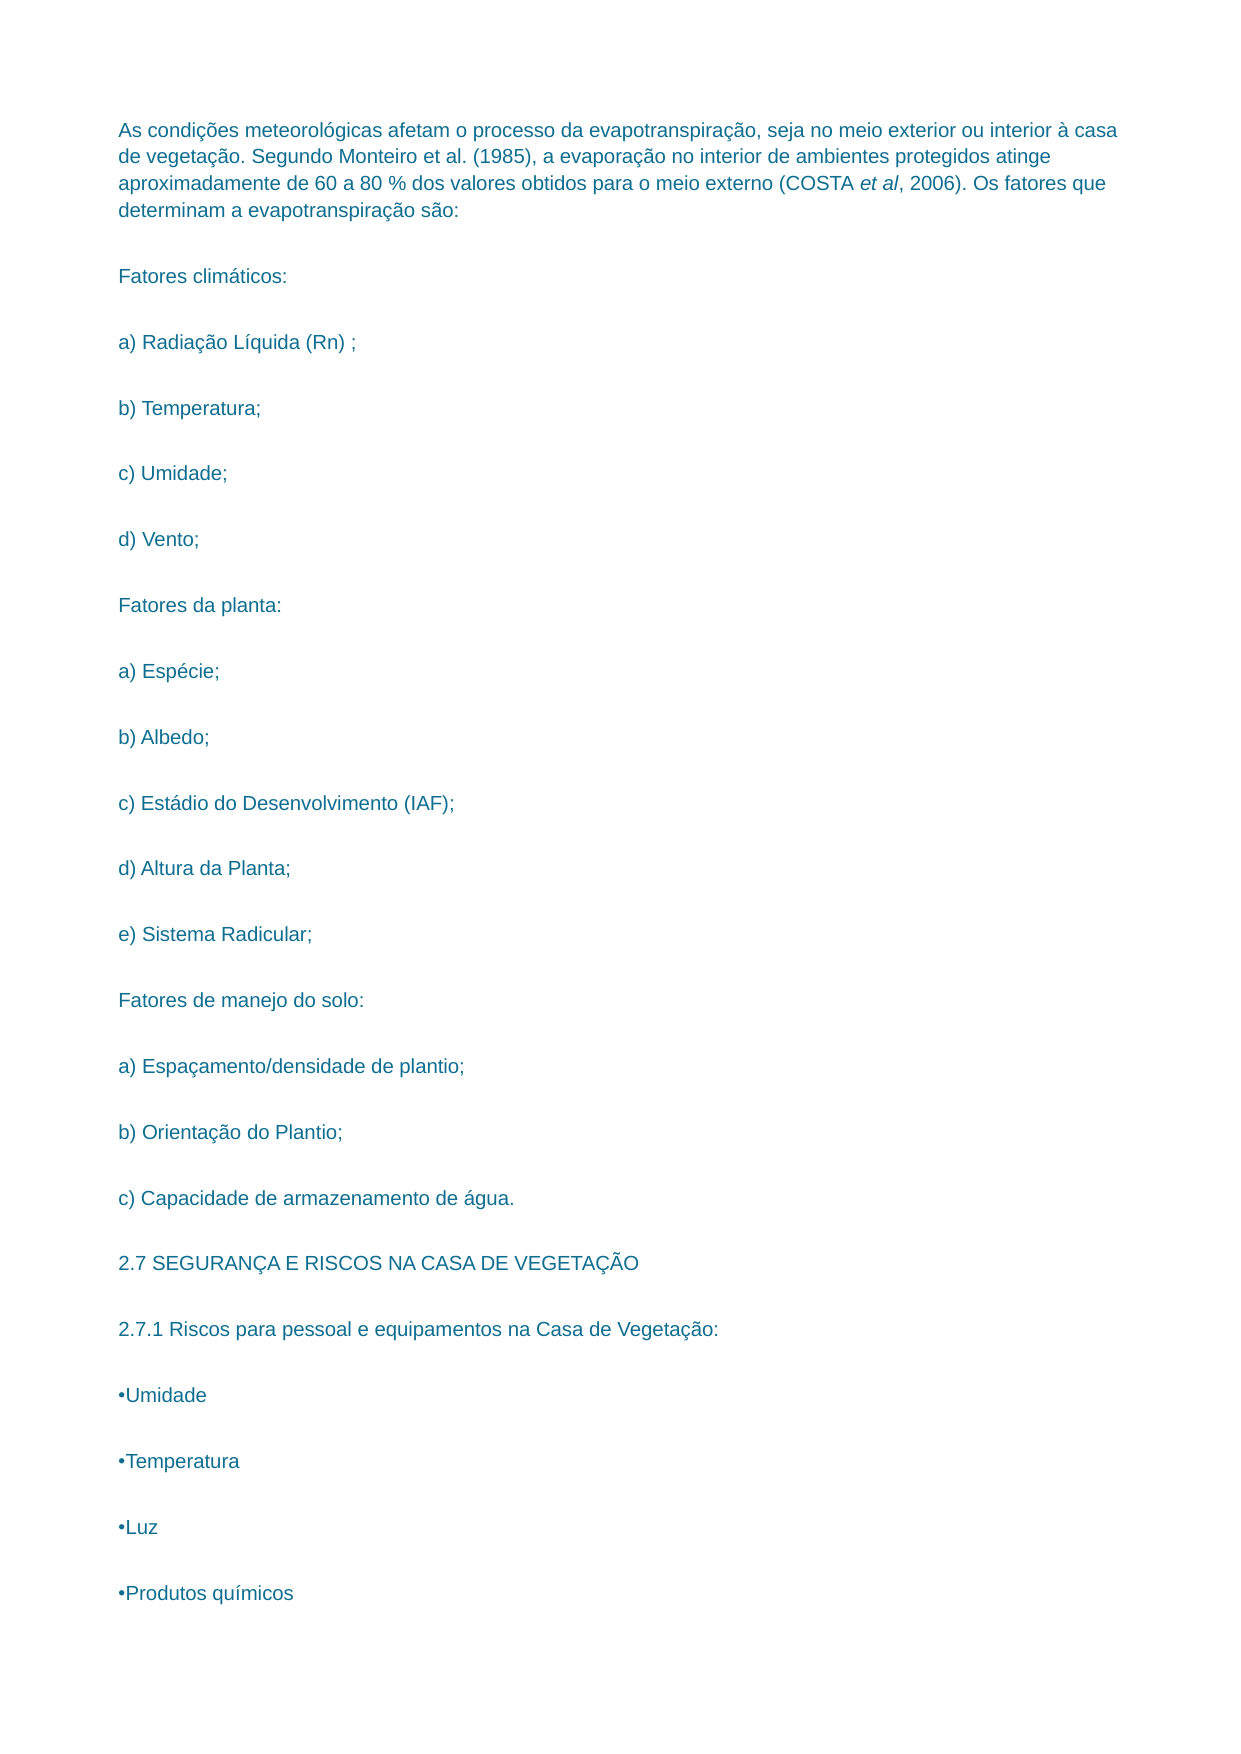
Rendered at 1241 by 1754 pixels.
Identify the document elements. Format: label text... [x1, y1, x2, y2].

text a) Espécie; [118, 659, 1122, 683]
text 2.7 SEGURANÇA E RISCOS NA CASA DE VEGETAÇÃO [118, 1252, 1122, 1275]
list Produtos químicos [118, 1581, 1122, 1605]
list Umidade [118, 1383, 1122, 1407]
text c) Estádio do Desenvolvimento (IAF); [118, 791, 1122, 814]
text Fatores de manejo do solo: [118, 988, 1122, 1012]
text As condições meteorológicas afetam o processo da evapotranspiração, seja no meio exterior ou interior à casa de vegetação. Segundo Monteiro et al. (1985), a evaporação no interior de ambientes protegidos atinge aproximadamente de 60 a 80 % dos valores obtidos para o meio externo (COSTA et al, 2006). Os fatores que determinam a evapotranspiração são: [118, 118, 1122, 222]
list Luz [118, 1515, 1122, 1539]
text 2.7.1 Riscos para pessoal e equipamentos na Casa de Vegetação: [118, 1318, 1122, 1341]
text a) Espaçamento/densidade de plantio; [118, 1054, 1122, 1078]
text b) Temperatura; [118, 396, 1122, 419]
text b) Orientação do Plantio; [118, 1120, 1122, 1143]
text c) Umidade; [118, 462, 1122, 485]
text d) Altura da Planta; [118, 857, 1122, 880]
text a) Radiação Líquida (Rn) ; [118, 330, 1122, 353]
text d) Vento; [118, 528, 1122, 551]
text Fatores climáticos: [118, 264, 1122, 288]
text c) Capacidade de armazenamento de água. [118, 1186, 1122, 1209]
text e) Sistema Radicular; [118, 923, 1122, 946]
text b) Albedo; [118, 725, 1122, 748]
list Temperatura [118, 1449, 1122, 1473]
text Fatores da planta: [118, 593, 1122, 617]
